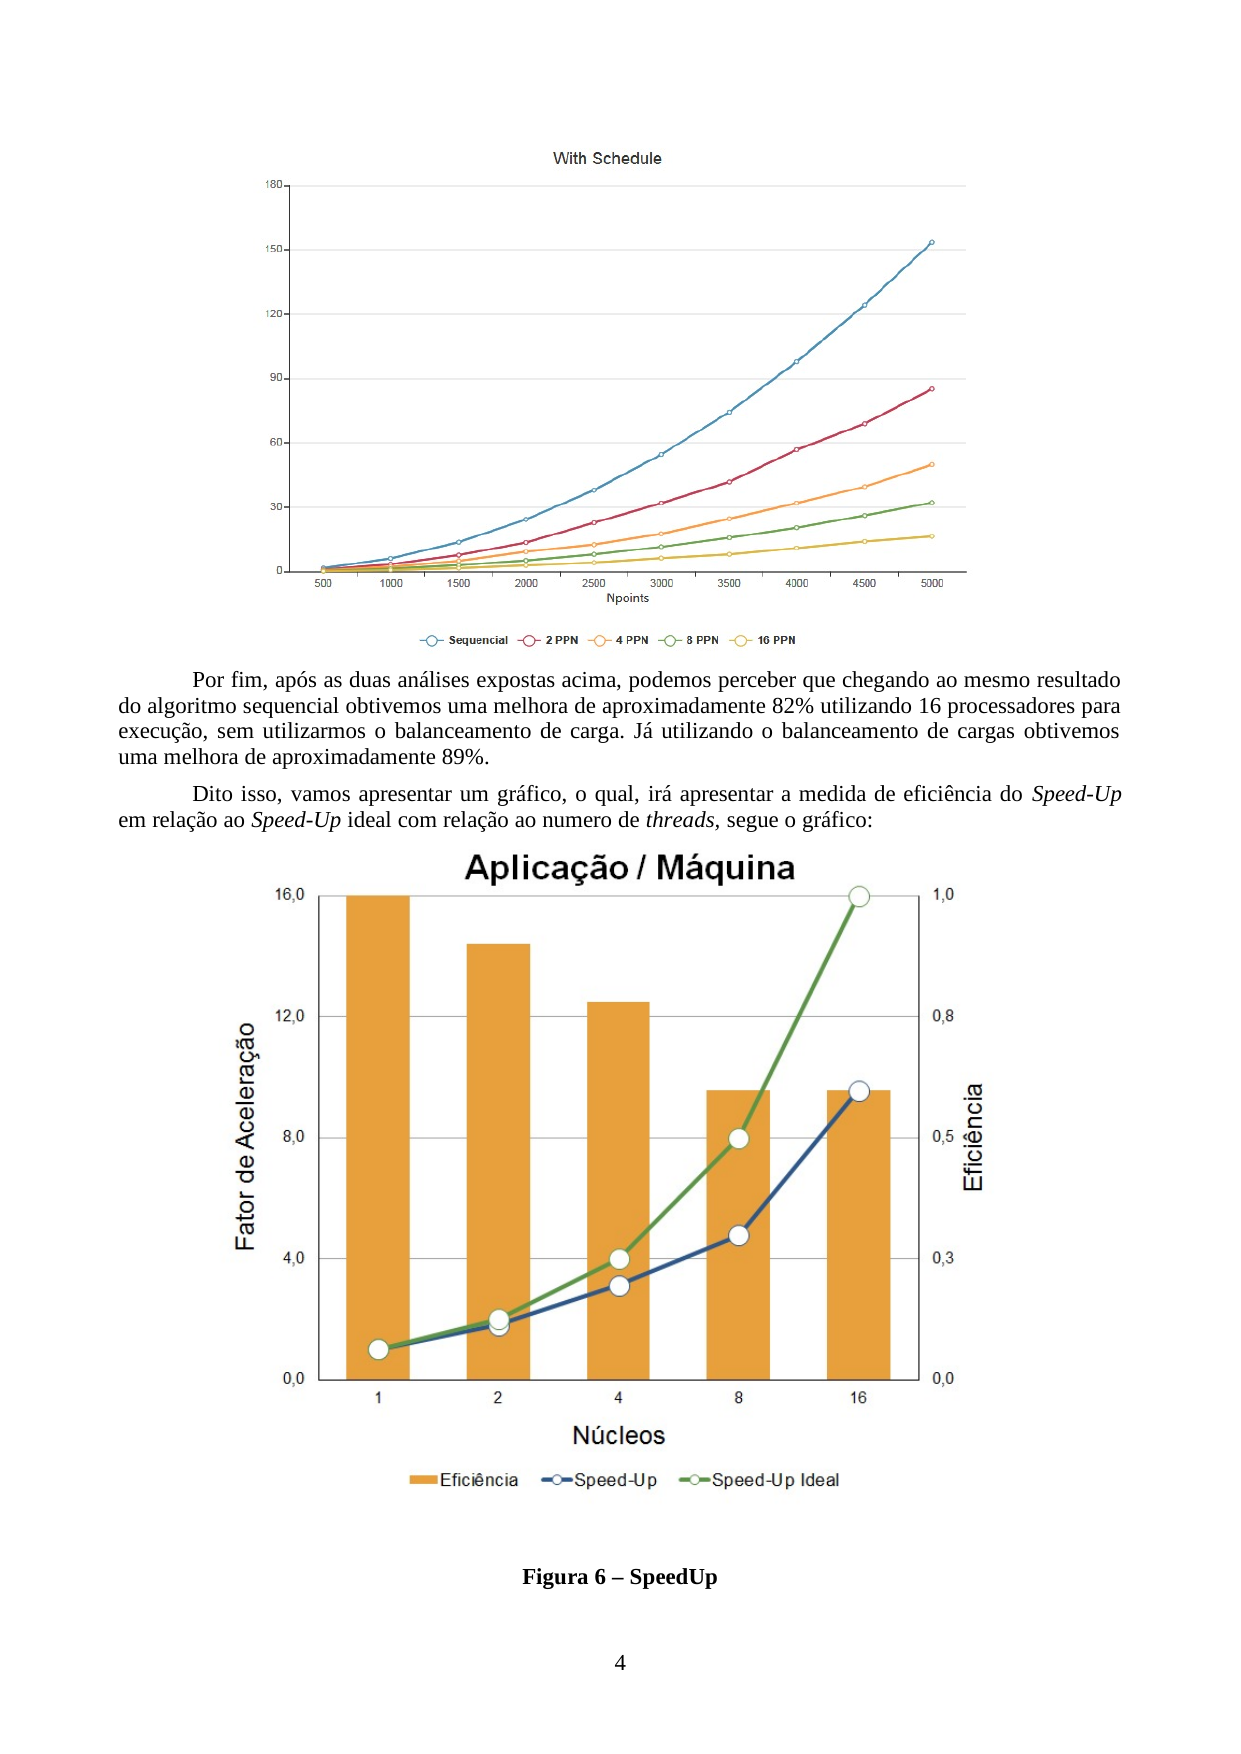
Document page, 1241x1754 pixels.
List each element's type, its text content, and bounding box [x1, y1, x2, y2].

text Dito isso, vamos apresentar um gráfico, o qual, irá apresentar a medida de eficiência do Speed-Up em relação ao Speed-Up ideal com relação ao numero de threads, segue o gráfico: [118, 781, 1122, 832]
text Figura 6 – SpeedUp [118, 1563, 1122, 1589]
picture [185, 832, 1055, 1527]
picture [238, 118, 1002, 668]
text Por fim, após as duas análises expostas acima, podemos perceber que chegando ao mesmo resultado do algoritmo sequencial obtivemos uma melhora de aproximadamente 82% utilizando 16 processadores para execução, sem utilizarmos o balanceamento de carga. Já utilizando o balanceamento de cargas obtivemos uma melhora de aproximadamente 89%. [118, 118, 1122, 769]
